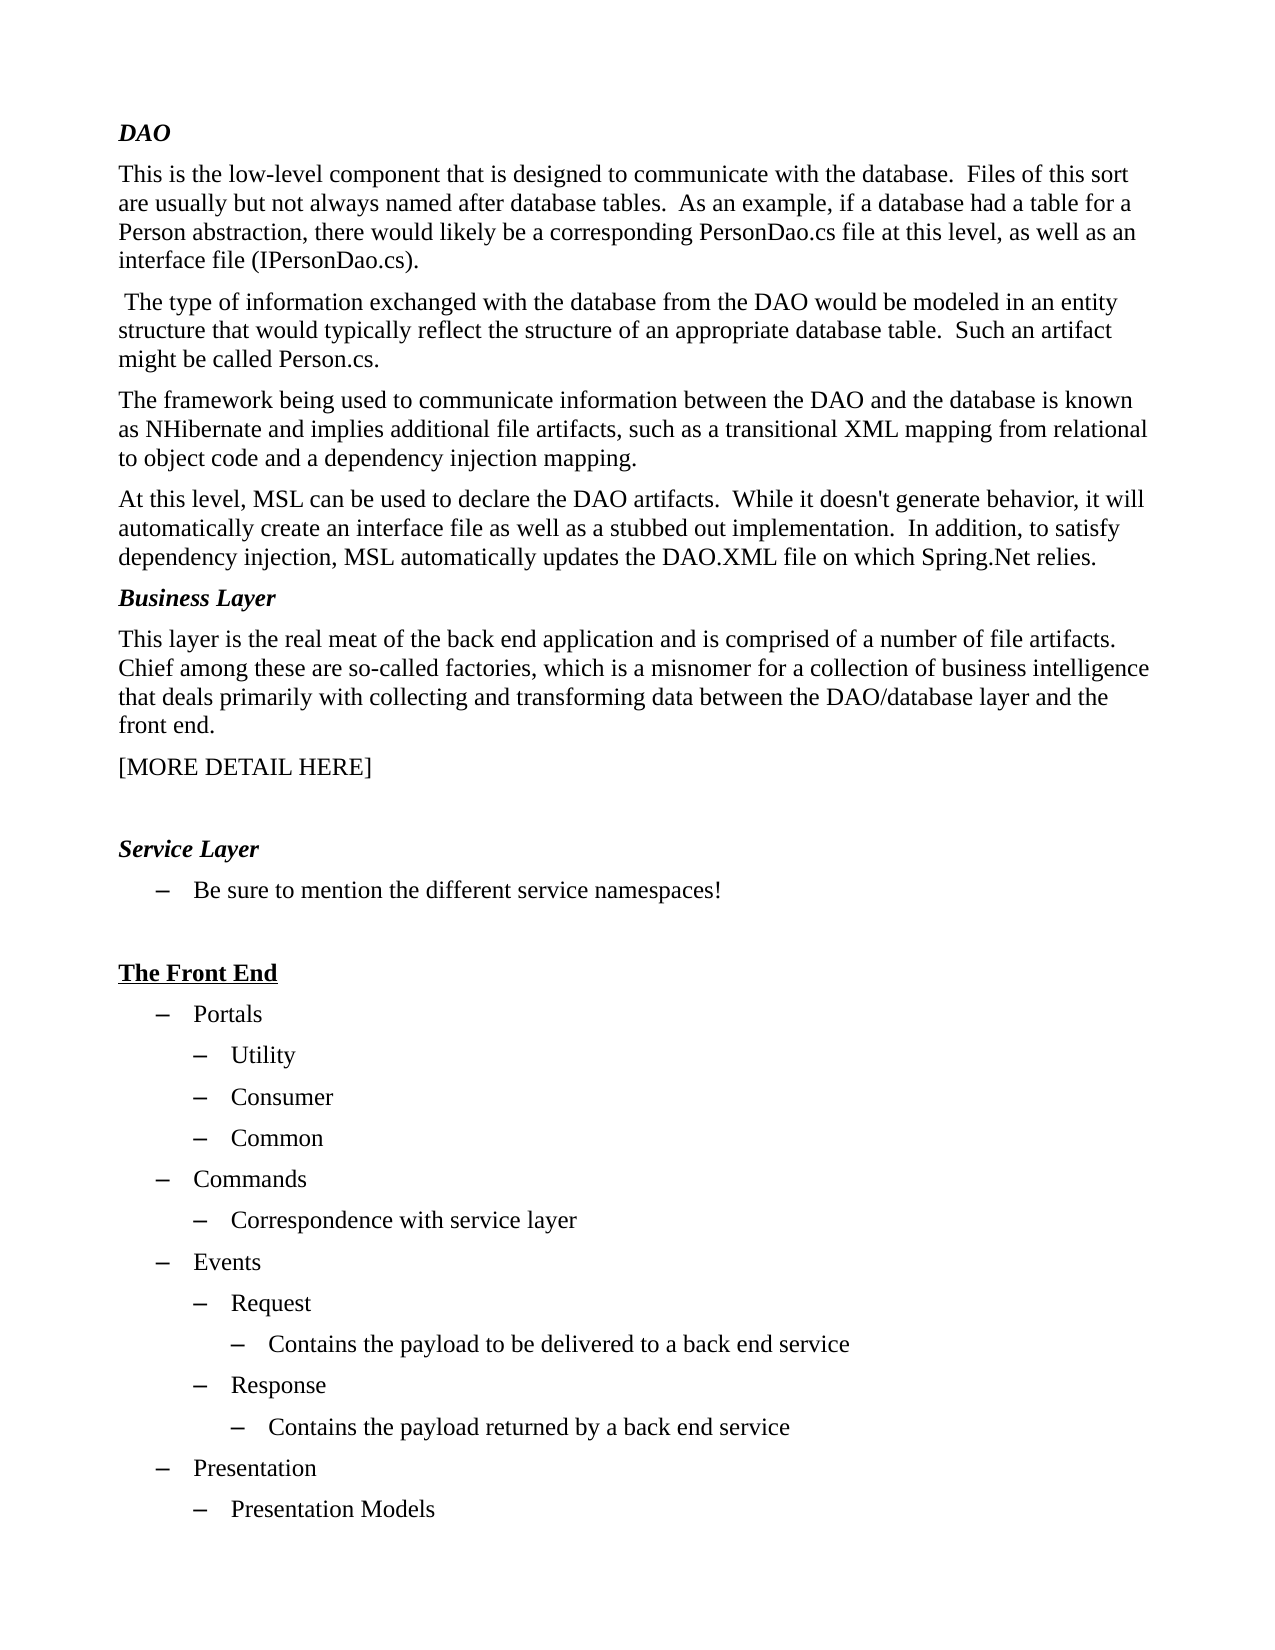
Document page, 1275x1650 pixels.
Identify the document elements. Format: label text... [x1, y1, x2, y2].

list Response [193, 1371, 1157, 1399]
text This layer is the real meat of the back end application and is comprised of a number of file artifacts. Chief among these are so-called factories, which is a misnomer for a collection of business intelligence that deals primarily with collecting and transforming data between the DAO/database layer and the front end. [118, 624, 1157, 739]
list Events [156, 1247, 1157, 1276]
text At this level, MSL can be used to declare the DAO artifacts. While it doesn't generate behavior, it will automatically create an interface file as well as a stubbed out implementation. In addition, to satisfy dependency injection, MSL automatically updates the DAO.XML file on which Spring.Net relies. [118, 484, 1157, 571]
list Contains the payload to be delivered to a back end service [231, 1329, 1157, 1358]
list Presentation [156, 1453, 1157, 1482]
text Business Layer [118, 583, 1157, 612]
list Portals [156, 999, 1157, 1028]
text The framework being used to communicate information between the DAO and the database is known as NHibernate and implies additional file artifacts, such as a transitional XML mapping from relational to object code and a dependency injection mapping. [118, 386, 1157, 472]
text The Front End [118, 958, 1157, 987]
text DAO [118, 118, 1157, 147]
text The type of information exchanged with the database from the DAO would be modeled in an entity structure that would typically reflect the structure of an appropriate database table. Such an artifact might be called Person.cs. [118, 287, 1157, 373]
text Service Layer [118, 834, 1157, 863]
list Utility [193, 1041, 1157, 1069]
list Common [193, 1123, 1157, 1152]
list Commands [156, 1164, 1157, 1193]
list Presentation Models [193, 1494, 1157, 1523]
text [MORE DETAIL HERE] [118, 752, 1157, 781]
list Be sure to mention the different service namespaces! [156, 876, 1157, 904]
text This is the low-level component that is designed to communicate with the database. Files of this sort are usually but not always named after database tables. As an example, if a database had a table for a Person abstraction, there would likely be a corresponding PersonDao.cs file at this level, as well as an interface file (IPersonDao.cs). [118, 159, 1157, 274]
list Contains the payload returned by a back end service [231, 1412, 1157, 1441]
list Consumer [193, 1082, 1157, 1111]
list Request [193, 1288, 1157, 1317]
list Correspondence with service layer [193, 1206, 1157, 1234]
